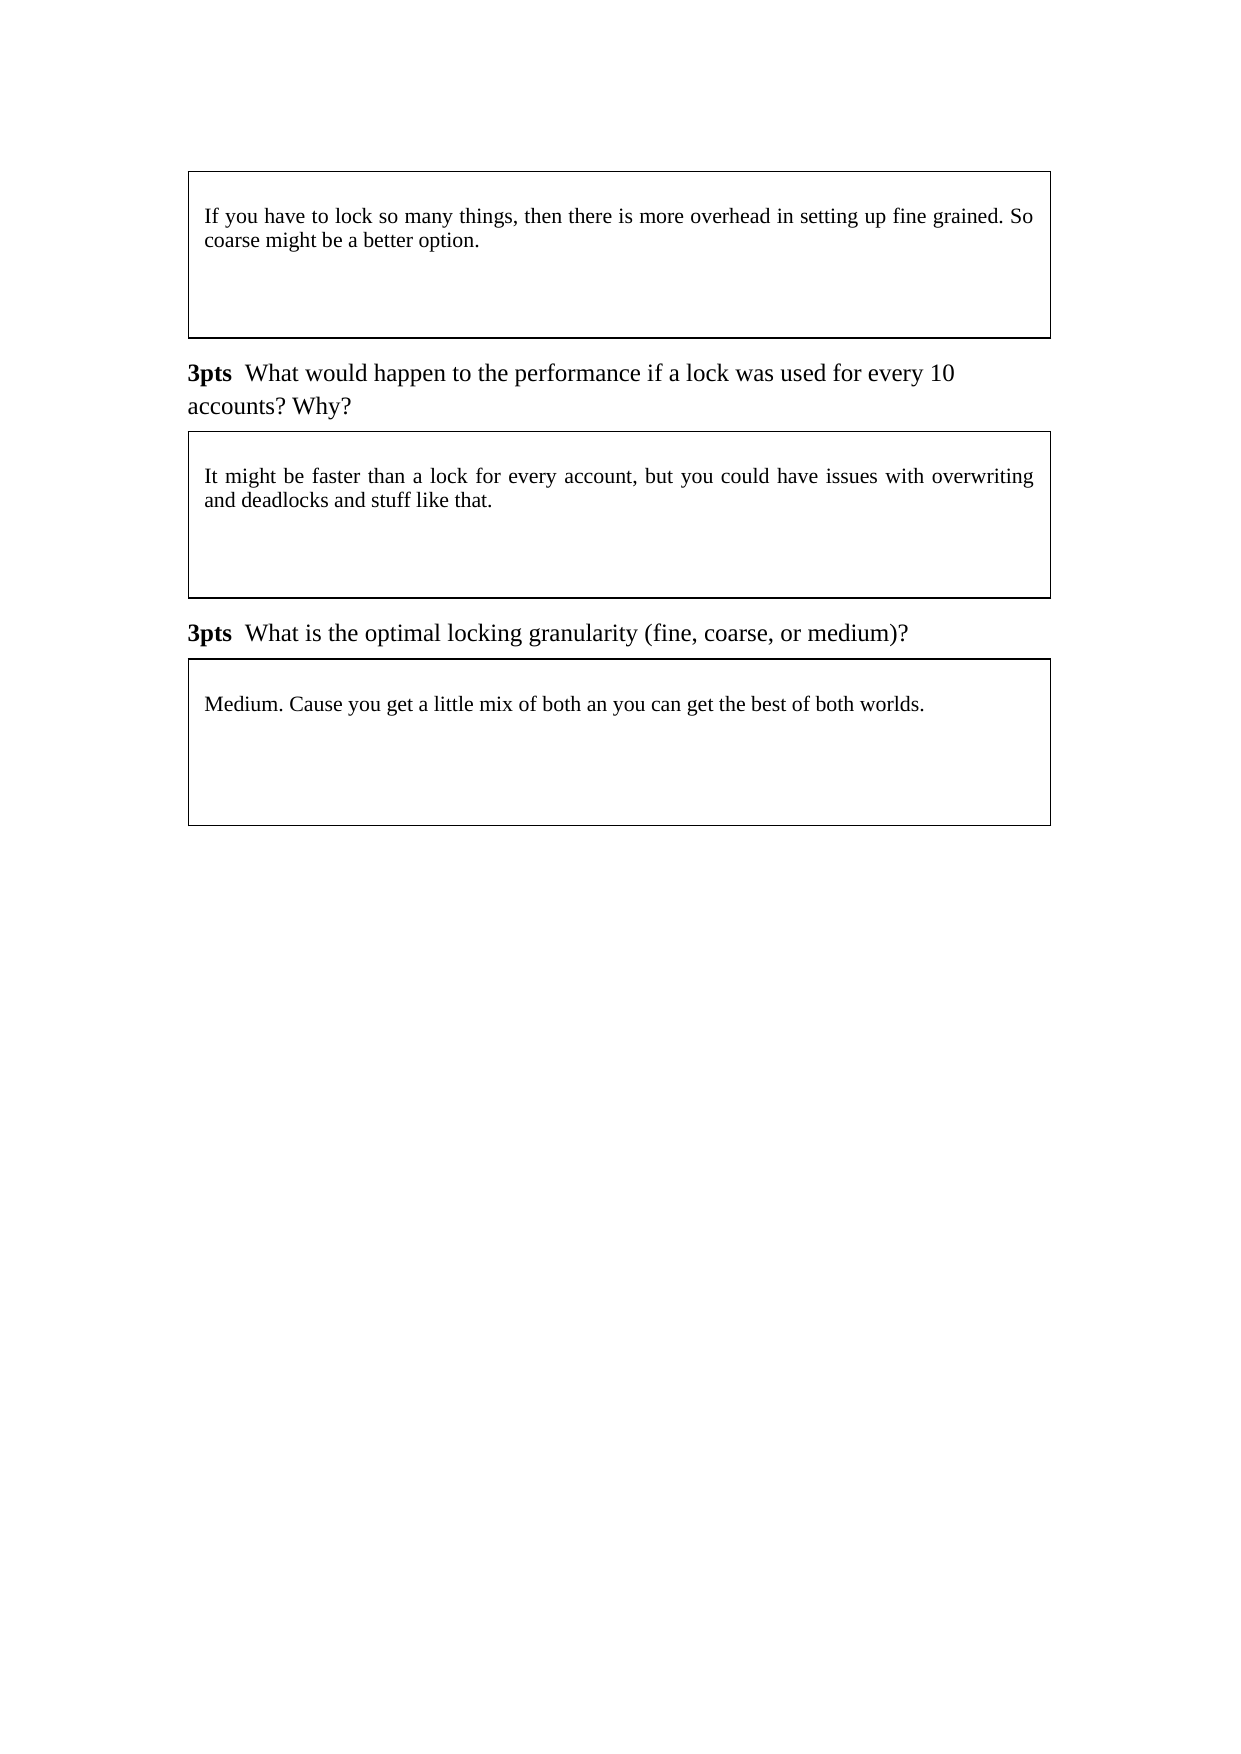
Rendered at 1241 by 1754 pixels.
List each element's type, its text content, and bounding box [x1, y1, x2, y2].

text If you have to lock so many things, then there is more overhead in setting up fine grained. So coarse might be a better option. [204, 204, 1035, 253]
text Medium. Cause you get a little mix of both an you can get the best of both worlds. [204, 692, 1035, 716]
text 3pts What is the optimal locking granularity (fine, coarse, or medium)? [187, 422, 1053, 649]
text 3pts What would happen to the performance if a lock was used for every 10 accounts? Why? [187, 162, 1053, 422]
text It might be faster than a lock for every account, but you could have issues with overwriting and deadlocks and stuff like that. [204, 464, 1035, 513]
